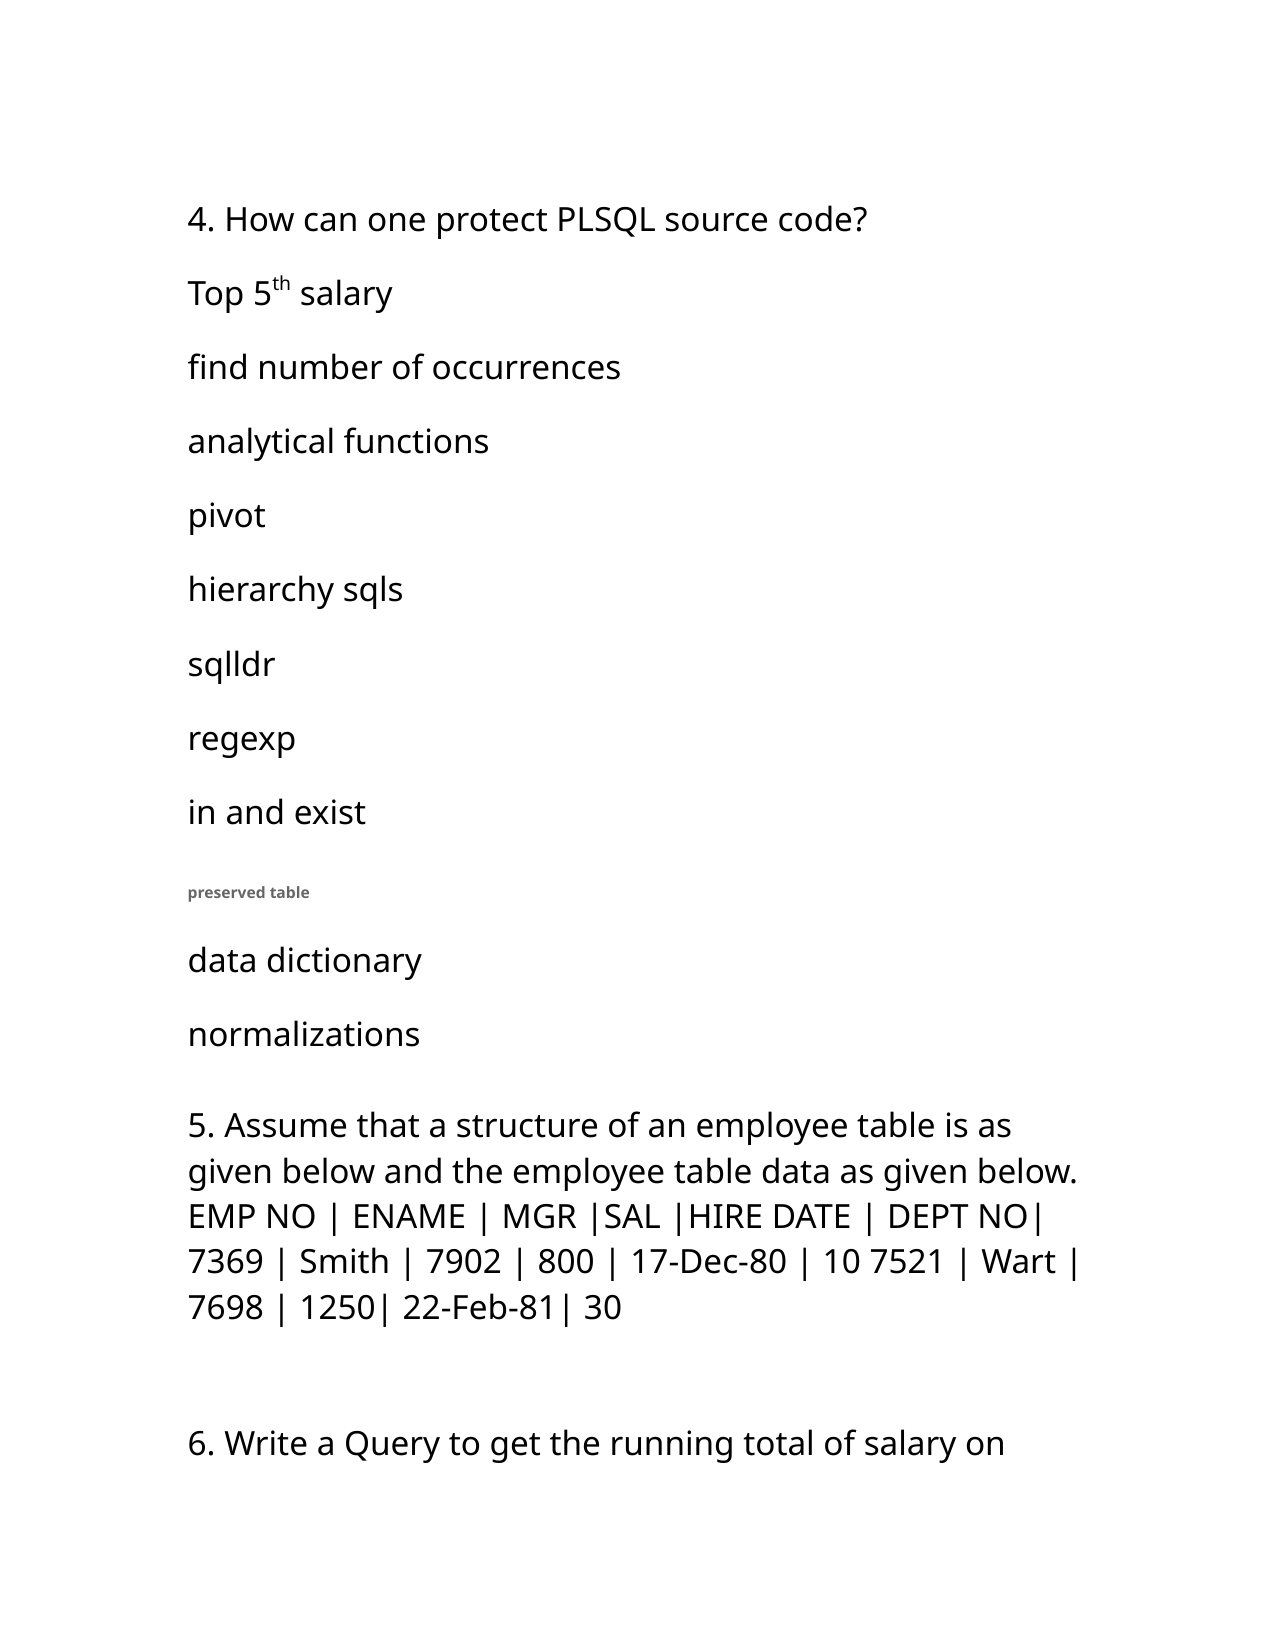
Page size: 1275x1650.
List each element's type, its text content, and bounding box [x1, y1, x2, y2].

text sqlldr [187, 640, 1087, 686]
text in and exist [187, 789, 1087, 834]
text analytical functions [187, 418, 1087, 463]
text preserved table [187, 863, 1087, 908]
text find number of occurrences [187, 344, 1087, 389]
text pivot [187, 492, 1087, 537]
text data dictionary [187, 937, 1087, 982]
text regexp [187, 714, 1087, 760]
text 5. Assume that a structure of an employee table is as given below and the employee table data as given below. EMP NO | ENAME | MGR |SAL |HIRE DATE | DEPT NO| 7369 | Smith | 7902 | 800 | 17-Dec-80 | 10 7521 | Wart | 7698 | 1250| 22-Feb-81| 30 [187, 1102, 1087, 1329]
text 4. How can one protect PLSQL source code? [187, 195, 1087, 241]
text hierarchy sqls [187, 566, 1087, 612]
text 6. Write a Query to get the running total of salary on [187, 1420, 1087, 1465]
text Top 5th salary [187, 269, 1087, 315]
text normalizations [187, 1011, 1087, 1057]
